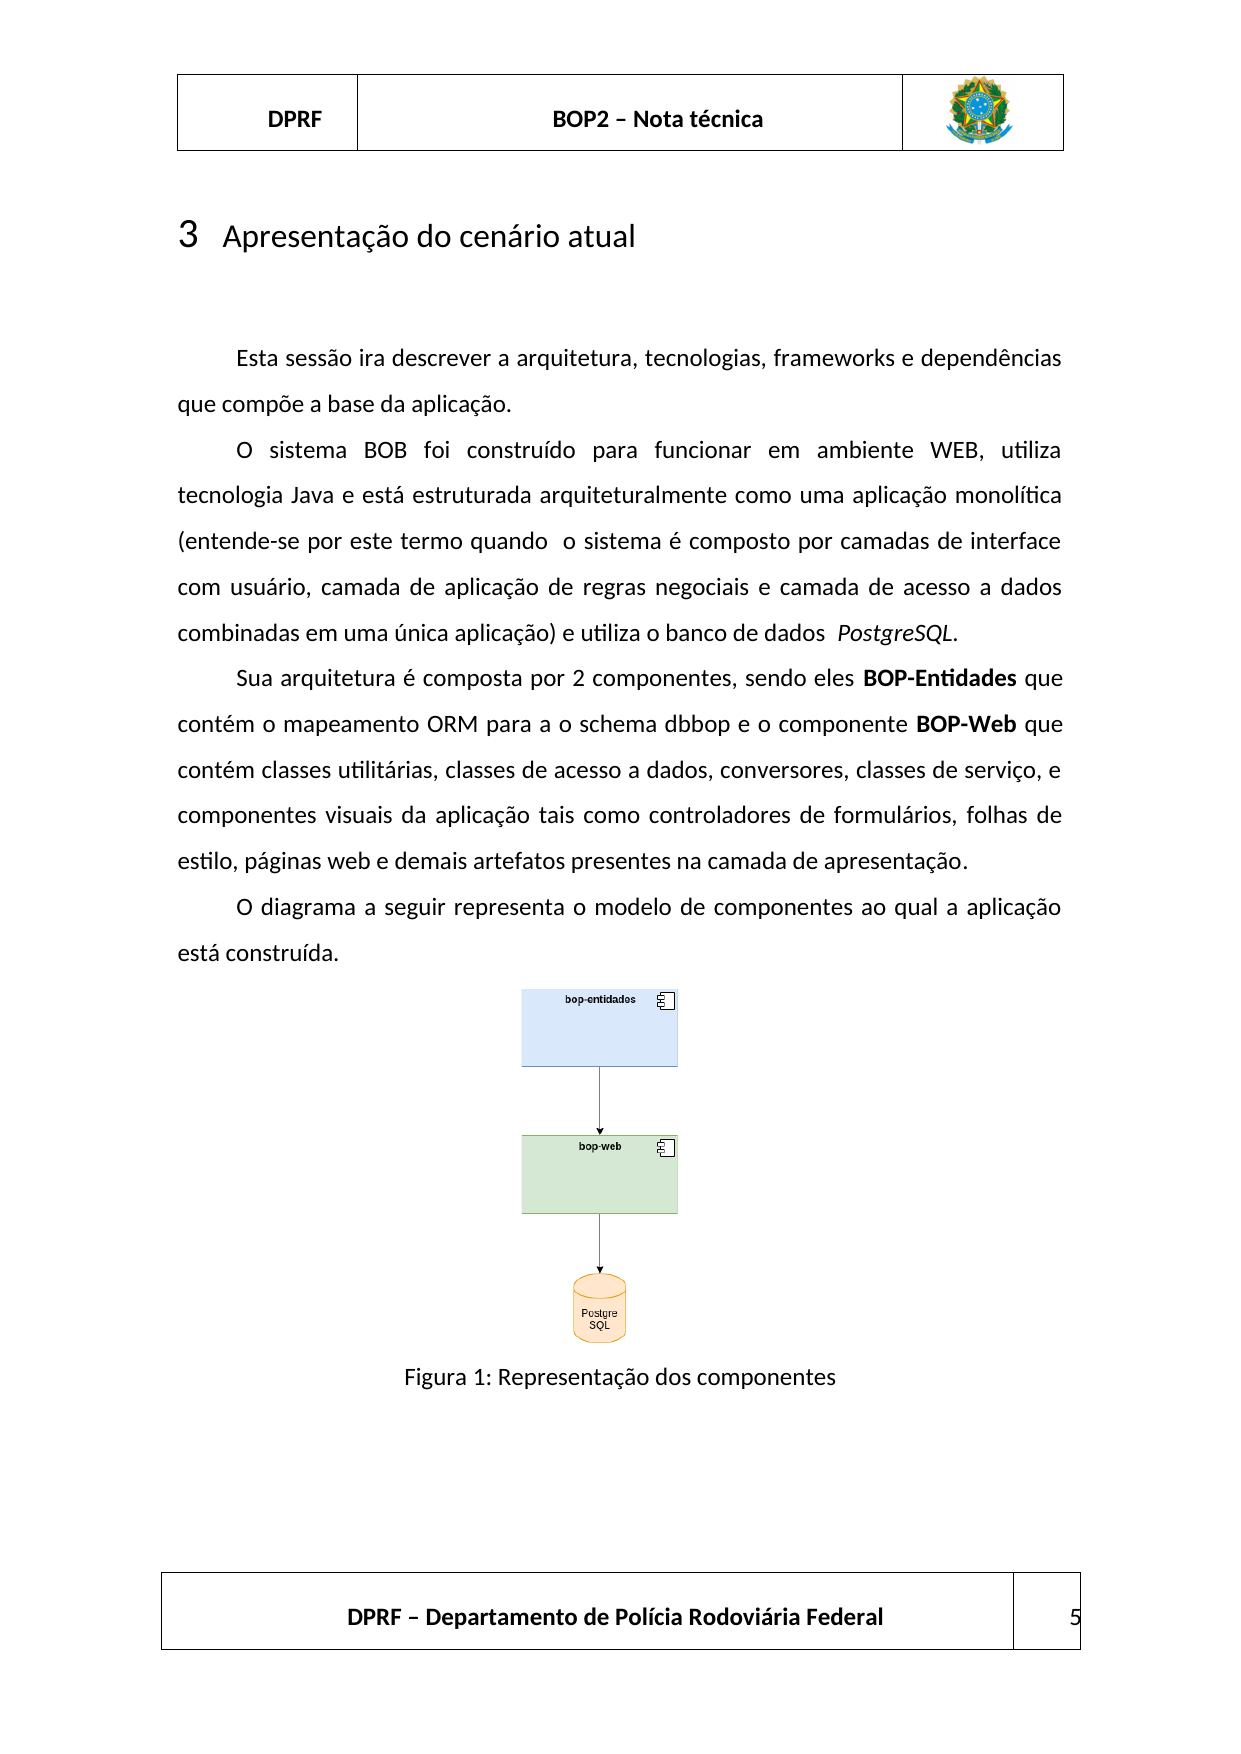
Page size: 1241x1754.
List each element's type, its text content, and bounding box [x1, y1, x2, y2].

picture [521, 989, 678, 1343]
text O sistema BOB foi construído para funcionar em ambiente WEB, utiliza tecnologia Java e está estruturada arquiteturalmente como uma aplicação monolítica (entende-se por este termo quando o sistema é composto por camadas de interface com usuário, camada de aplicação de regras negociais e camada de acesso a dados combinadas em uma única aplicação) e utiliza o banco de dados PostgreSQL. [177, 434, 1063, 647]
text Esta sessão ira descrever a arquitetura, tecnologias, frameworks e dependências que compõe a base da aplicação. [177, 342, 1063, 419]
text Figura 1: Representação dos componentes [177, 1361, 1063, 1391]
text O diagrama a seguir representa o modelo de componentes ao qual a aplicação está construída. [177, 891, 1063, 967]
subtitle Apresentação do cenário atual [177, 207, 1063, 257]
picture [944, 75, 1020, 149]
text Sua arquitetura é composta por 2 componentes, sendo eles BOP-Entidades que contém o mapeamento ORM para a o schema dbbop e o componente BOP-Web que contém classes utilitárias, classes de acesso a dados, conversores, classes de serviço, e componentes visuais da aplicação tais como controladores de formulários, folhas de estilo, páginas web e demais artefatos presentes na camada de apresentação. [177, 662, 1063, 876]
